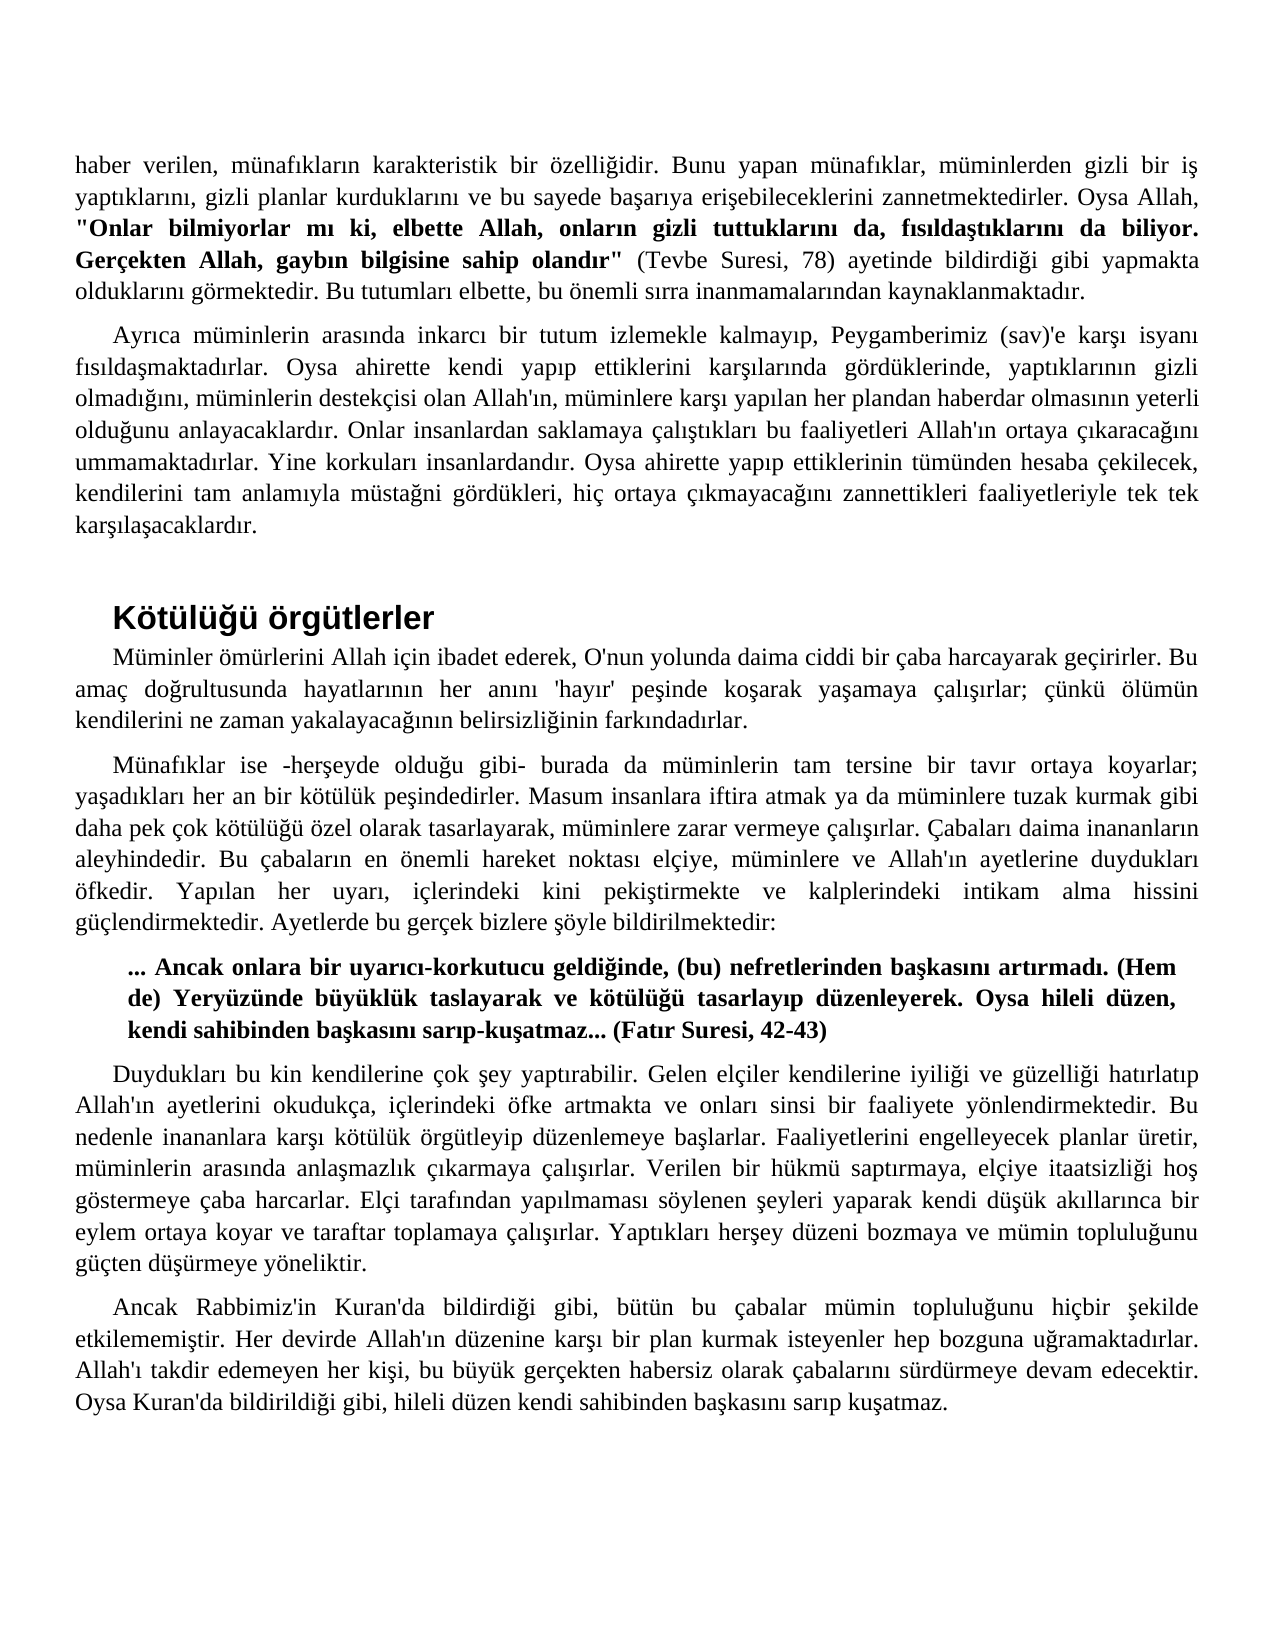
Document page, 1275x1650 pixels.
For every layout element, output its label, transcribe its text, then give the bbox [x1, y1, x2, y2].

text Duydukları bu kin kendilerine çok şey yaptırabilir. Gelen elçiler kendilerine iyiliği ve güzelliği hatırlatıp Allah'ın ayetlerini okudukça, içlerindeki öfke artmakta ve onları sinsi bir faaliyete yönlendirmektedir. Bu nedenle inananlara karşı kötülük örgütleyip düzenlemeye başlarlar. Faaliyetlerini engelleyecek planlar üretir, müminlerin arasında anlaşmazlık çıkarmaya çalışırlar. Verilen bir hükmü saptırmaya, elçiye itaatsizliği hoş göstermeye çaba harcarlar. Elçi tarafından yapılmaması söylenen şeyleri yaparak kendi düşük akıllarınca bir eylem ortaya koyar ve taraftar toplamaya çalışırlar. Yaptıkları herşey düzeni bozmaya ve mümin topluluğunu güçten düşürmeye yöneliktir. [75, 1059, 1200, 1277]
text ... Ancak onlara bir uyarıcı-korkutucu geldiğinde, (bu) nefretlerinden başkasını artırmadı. (Hem de) Yeryüzünde büyüklük taslayarak ve kötülüğü tasarlayıp düzenleyerek. Oysa hileli düzen, kendi sahibinden başkasını sarıp-kuşatmaz... (Fatır Suresi, 42-43) [127, 952, 1177, 1043]
text Ayrıca müminlerin arasında inkarcı bir tutum izlemekle kalmayıp, Peygamberimiz (sav)'e karşı isyanı fısıldaşmaktadırlar. Oysa ahirette kendi yapıp ettiklerini karşılarında gördüklerinde, yaptıklarının gizli olmadığını, müminlerin destekçisi olan Allah'ın, müminlere karşı yapılan her plandan haberdar olmasının yeterli olduğunu anlayacaklardır. Onlar insanlardan saklamaya çalıştıkları bu faaliyetleri Allah'ın ortaya çıkaracağını ummamaktadırlar. Yine korkuları insanlardandır. Oysa ahirette yapıp ettiklerinin tümünden hesaba çekilecek, kendilerini tam anlamıyla müstağni gördükleri, hiç ortaya çıkmayacağını zannettikleri faaliyetleriyle tek tek karşılaşacaklardır. [75, 320, 1200, 538]
text Münafıklar ise -herşeyde olduğu gibi- burada da müminlerin tam tersine bir tavır ortaya koyarlar; yaşadıkları her an bir kötülük peşindedirler. Masum insanlara iftira atmak ya da müminlere tuzak kurmak gibi daha pek çok kötülüğü özel olarak tasarlayarak, müminlere zarar vermeye çalışırlar. Çabaları daima inananların aleyhindedir. Bu çabaların en önemli hareket noktası elçiye, müminlere ve Allah'ın ayetlerine duydukları öfkedir. Yapılan her uyarı, içlerindeki kini pekiştirmekte ve kalplerindeki intikam alma hissini güçlendirmektedir. Ayetlerde bu gerçek bizlere şöyle bildirilmektedir: [75, 750, 1200, 936]
subtitle Kötülüğü örgütlerler [112, 598, 1200, 636]
text haber verilen, münafıkların karakteristik bir özelliğidir. Bunu yapan münafıklar, müminlerden gizli bir iş yaptıklarını, gizli planlar kurduklarını ve bu sayede başarıya erişebileceklerini zannetmektedirler. Oysa Allah, "Onlar bilmiyorlar mı ki, elbette Allah, onların gizli tuttuklarını da, fısıldaştıklarını da biliyor. Gerçekten Allah, gaybın bilgisine sahip olandır" (Tevbe Suresi, 78) ayetinde bildirdiği gibi yapmakta olduklarını görmektedir. Bu tutumları elbette, bu önemli sırra inanmamalarından kaynaklanmaktadır. [75, 150, 1200, 305]
text Müminler ömürlerini Allah için ibadet ederek, O'nun yolunda daima ciddi bir çaba harcayarak geçirirler. Bu amaç doğrultusunda hayatlarının her anını 'hayır' peşinde koşarak yaşamaya çalışırlar; çünkü ölümün kendilerini ne zaman yakalayacağının belirsizliğinin farkındadırlar. [75, 642, 1200, 734]
text Ancak Rabbimiz'in Kuran'da bildirdiği gibi, bütün bu çabalar mümin topluluğunu hiçbir şekilde etkilememiştir. Her devirde Allah'ın düzenine karşı bir plan kurmak isteyenler hep bozguna uğramaktadırlar. Allah'ı takdir edemeyen her kişi, bu büyük gerçekten habersiz olarak çabalarını sürdürmeye devam edecektir. Oysa Kuran'da bildirildiği gibi, hileli düzen kendi sahibinden başkasını sarıp kuşatmaz. [75, 1292, 1200, 1416]
